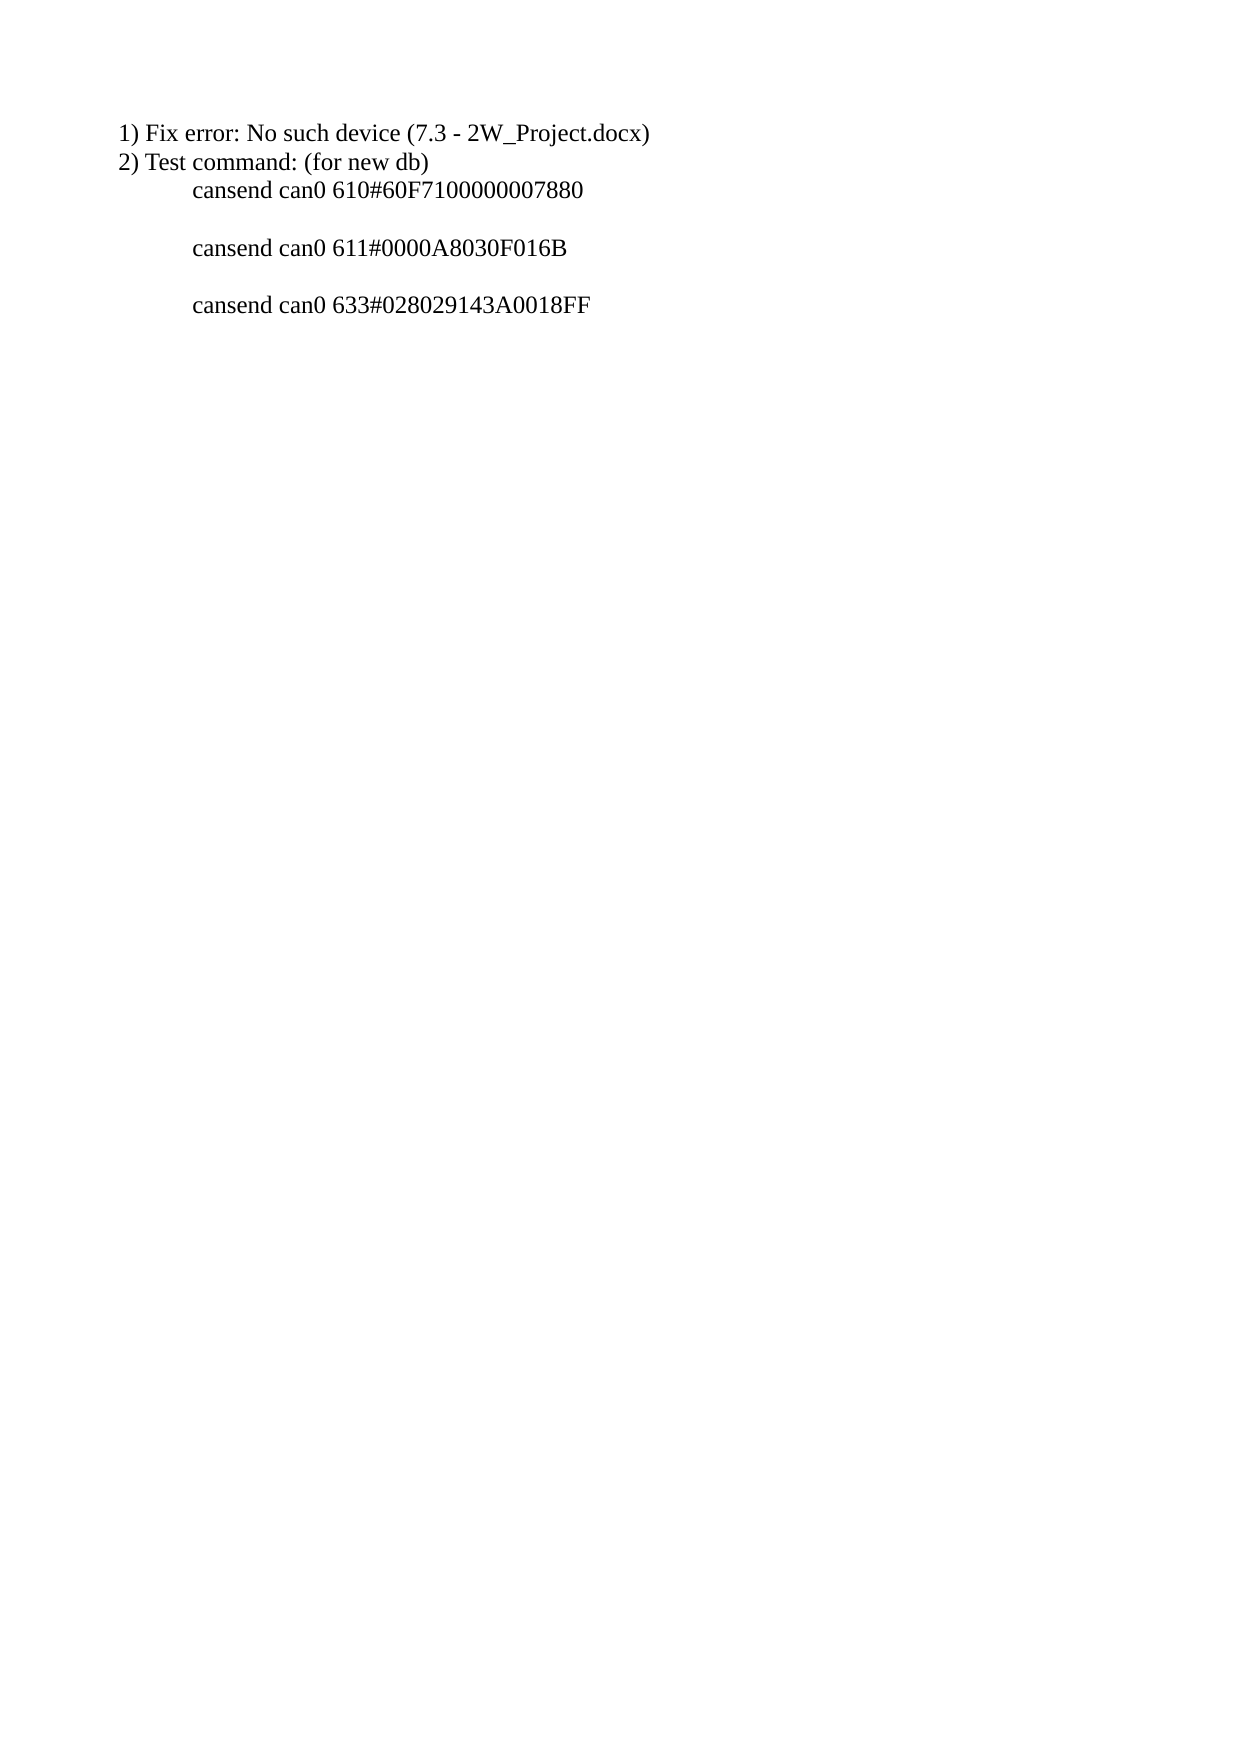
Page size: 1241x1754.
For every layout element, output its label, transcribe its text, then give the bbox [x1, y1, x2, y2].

text cansend can0 611#0000A8030F016B [118, 233, 1122, 262]
text cansend can0 610#60F7100000007880 [118, 176, 1122, 204]
text 2) Test command: (for new db) [118, 147, 1122, 176]
text 1) Fix error: No such device (7.3 - 2W_Project.docx) [118, 118, 1122, 147]
text cansend can0 633#028029143A0018FF [118, 291, 1122, 319]
